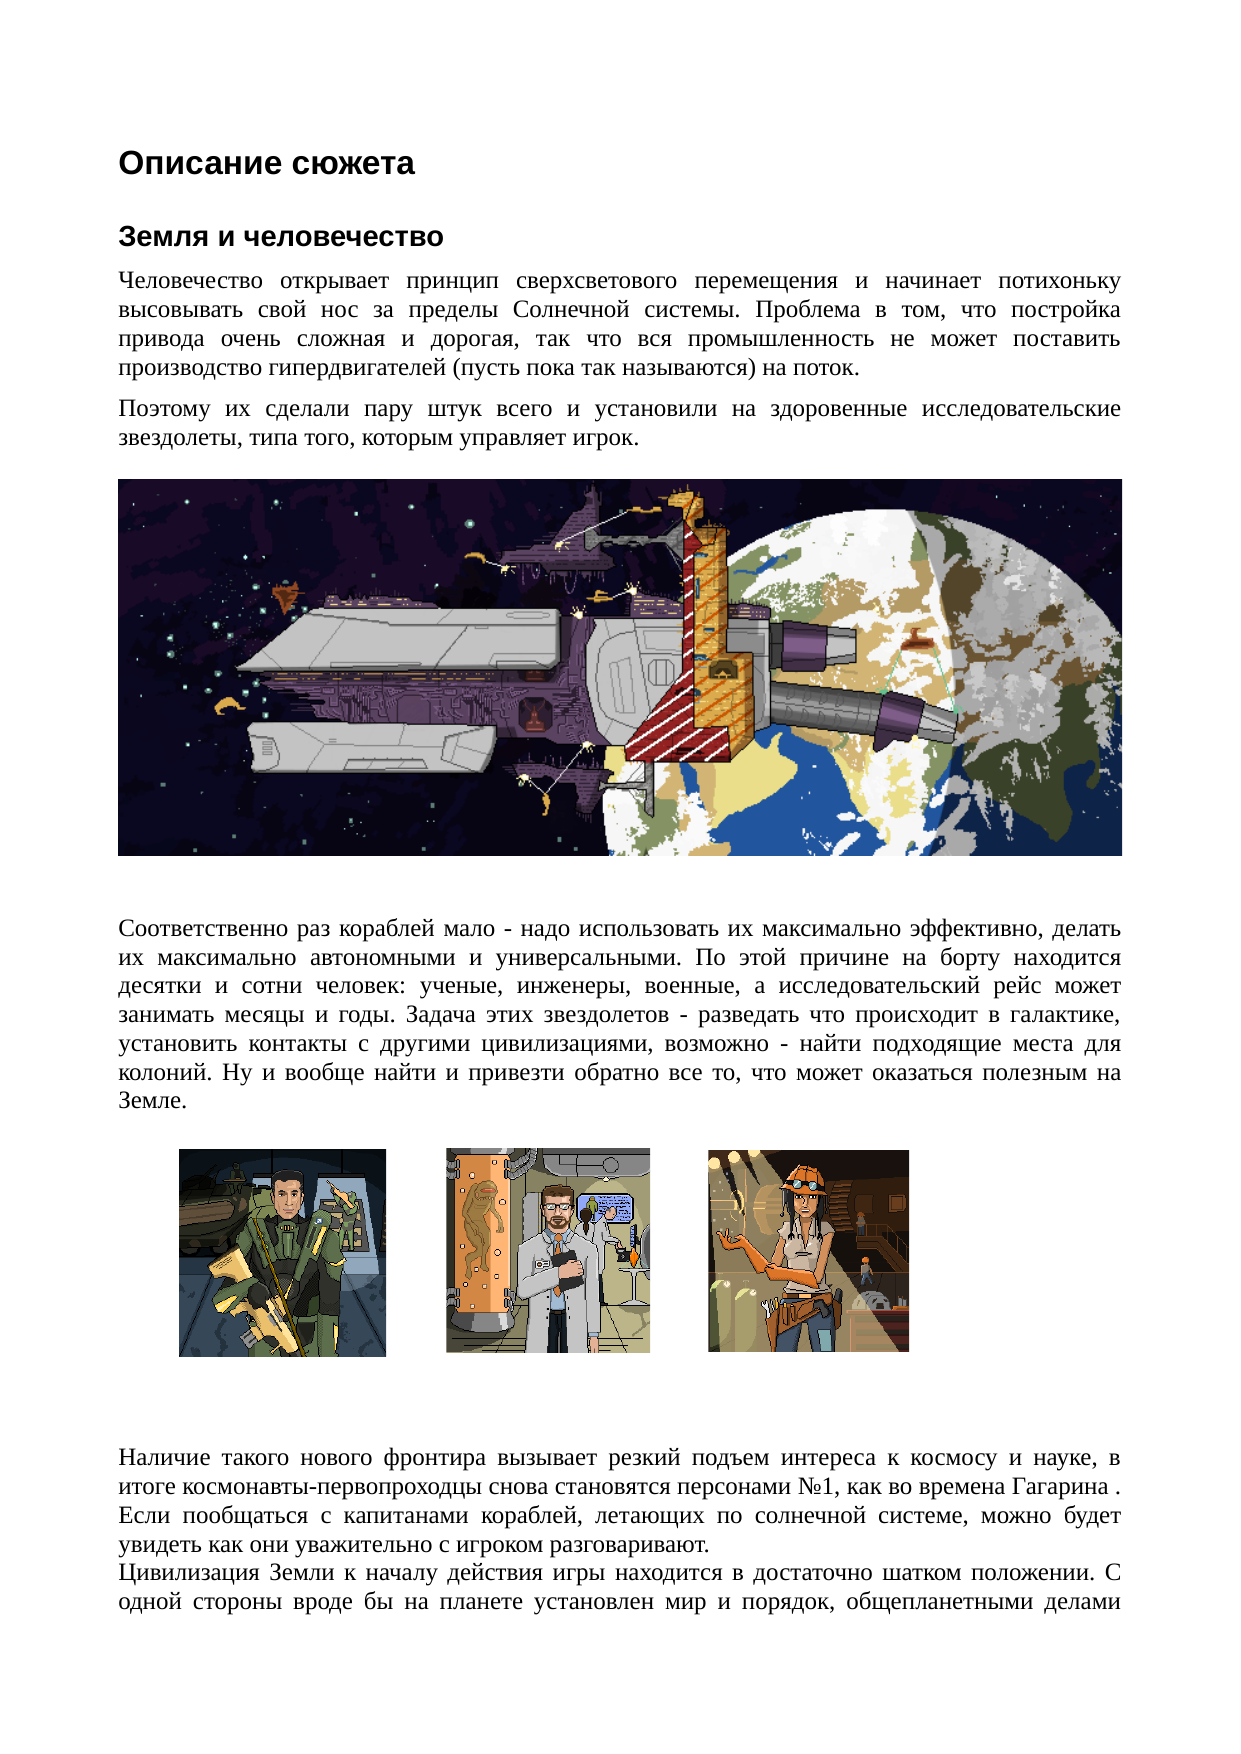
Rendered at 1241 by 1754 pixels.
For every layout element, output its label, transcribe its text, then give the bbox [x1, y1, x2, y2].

subtitle Земля и человечество [118, 219, 1122, 253]
picture [118, 479, 1123, 856]
picture [179, 1149, 387, 1357]
text Человечество открывает принцип сверхсветового перемещения и начинает потихоньку высовывать свой нос за пределы Солнечной системы. Проблема в том, что постройка привода очень сложная и дорогая, так что вся промышленность не может поставить производство гипердвигателей (пусть пока так называются) на поток. [118, 265, 1122, 380]
text Цивилизация Земли к началу действия игры находится в достаточно шатком положении. С одной стороны вроде бы на планете установлен мир и порядок, общепланетными делами [118, 1557, 1122, 1615]
text Поэтому их сделали пару штук всего и установили на здоровенные исследовательские звездолеты, типа того, которым управляет игрок. [118, 393, 1122, 450]
picture [446, 1148, 651, 1353]
subtitle Описание сюжета [118, 143, 1122, 182]
picture [708, 1150, 910, 1352]
text Соответственно раз кораблей мало - надо использовать их максимально эффективно, делать их максимально автономными и универсальными. По этой причине на борту находится десятки и сотни человек: ученые, инженеры, военные, а исследовательский рейс может занимать месяцы и годы. Задача этих звездолетов - разведать что происходит в галактике, установить контакты с другими цивилизациями, возможно - найти подходящие места для колоний. Ну и вообще найти и привезти обратно все то, что может оказаться полезным на Земле. [118, 913, 1122, 1114]
text Наличие такого нового фронтира вызывает резкий подъем интереса к космосу и науке, в итоге космонавты-первопроходцы снова становятся персонами №1, как во времена Гагарина . Если пообщаться с капитанами кораблей, летающих по солнечной системе, можно будет увидеть как они уважительно с игроком разговаривают. [118, 1442, 1122, 1557]
